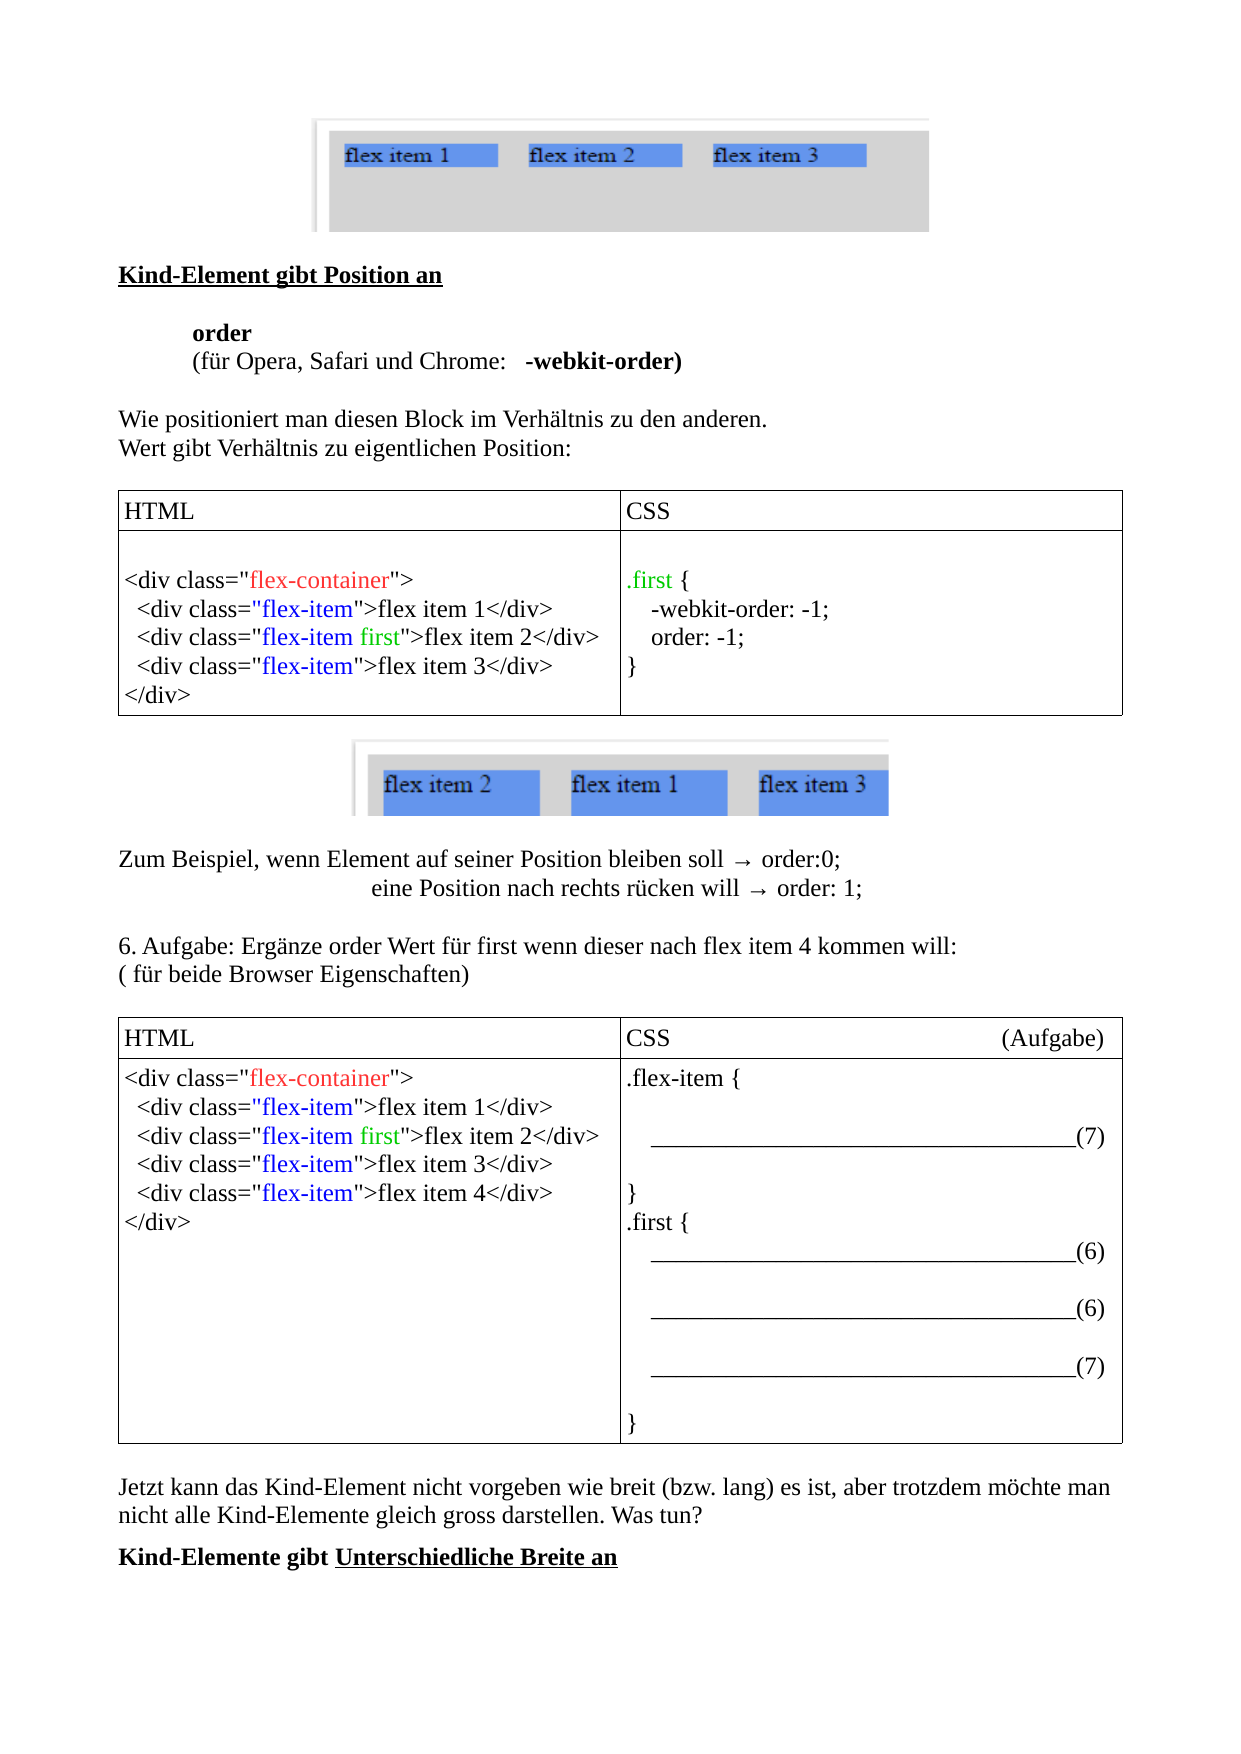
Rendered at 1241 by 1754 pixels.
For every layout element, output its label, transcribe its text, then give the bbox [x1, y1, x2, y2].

text order [118, 318, 1122, 346]
picture [351, 739, 889, 816]
picture [311, 118, 930, 232]
table_header HTML [119, 491, 620, 530]
text Jetzt kann das Kind-Element nicht vorgeben wie breit (bzw. lang) es ist, aber trotzdem möchte man nicht alle Kind-Elemente gleich gross darstellen. Was tun? [118, 1472, 1122, 1529]
text 6. Aufgabe: Ergänze order Wert für first wenn dieser nach flex item 4 kommen will: [118, 931, 1122, 959]
table_header HTML [119, 1018, 620, 1057]
table_cell <div class="flex-container"> <div class="flex-item">flex item 1</div> <div class="flex-item first">flex item 2</div> <div class="flex-item">flex item 3</div> </div> [119, 531, 620, 714]
table_cell <div class="flex-container"> <div class="flex-item">flex item 1</div> <div class="flex-item first">flex item 2</div> <div class="flex-item">flex item 3</div> <div class="flex-item">flex item 4</div> </div> [119, 1059, 620, 1443]
text Kind-Element gibt Position an [118, 260, 1122, 289]
text ( für beide Browser Eigenschaften) [118, 959, 1122, 988]
table_cell .first { -webkit-order: -1; order: -1; } [621, 531, 1122, 714]
text Wie positioniert man diesen Block im Verhältnis zu den anderen. [118, 404, 1122, 433]
table_header CSS [621, 491, 1122, 530]
table_header CSS (Aufgabe) [621, 1018, 1122, 1057]
text Kind-Elemente gibt Unterschiedliche Breite an [118, 1542, 1122, 1570]
text eine Position nach rechts rücken will → order: 1; [118, 873, 1122, 902]
text Wert gibt Verhältnis zu eigentlichen Position: [118, 433, 1122, 461]
text Zum Beispiel, wenn Element auf seiner Position bleiben soll → order:0; [118, 844, 1122, 873]
table_cell .flex-item { __________________________________(7) } .first { __________________________________(6) __________________________________(6) __________________________________(7) } [621, 1059, 1122, 1443]
text (für Opera, Safari und Chrome: -webkit-order) [118, 346, 1122, 375]
